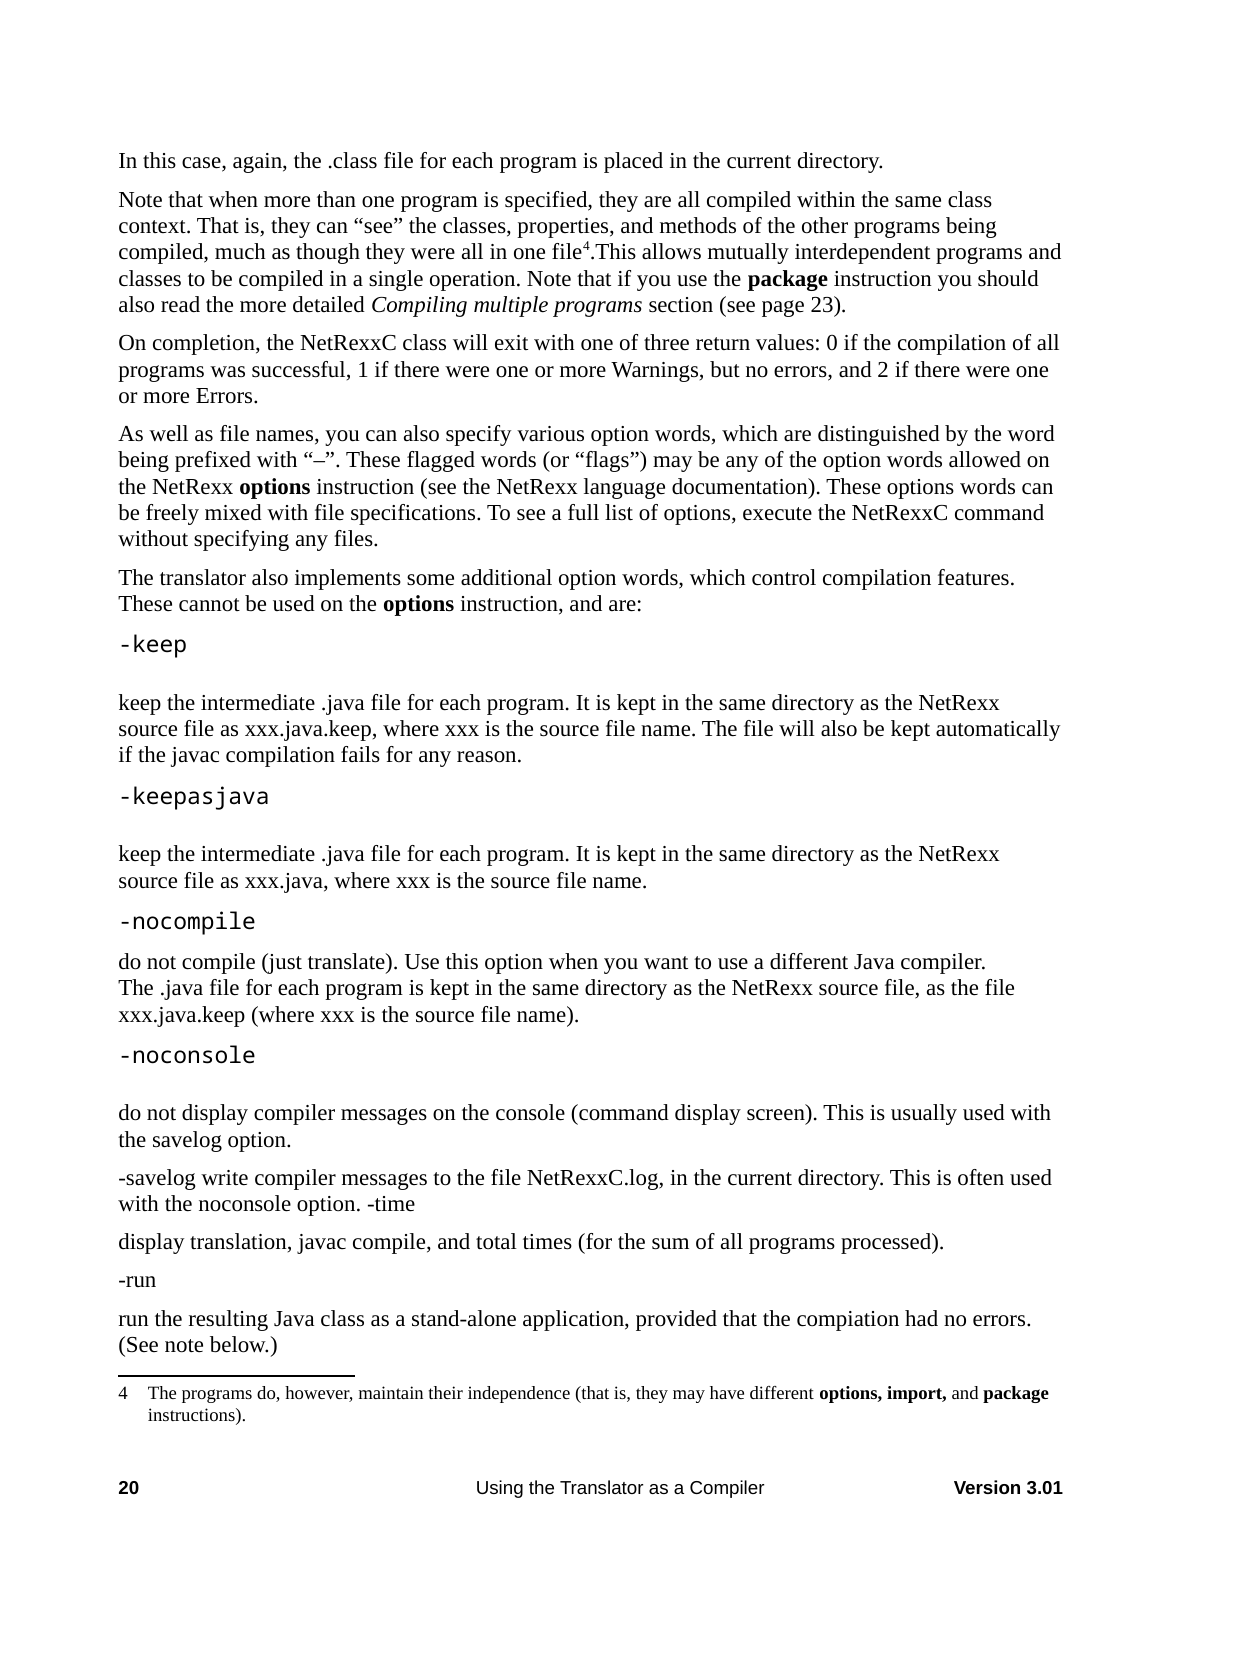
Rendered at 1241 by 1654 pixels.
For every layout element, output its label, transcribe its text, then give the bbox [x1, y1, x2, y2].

text -noconsole [118, 1039, 1063, 1070]
text In this case, again, the .class file for each program is placed in the current directory. [118, 148, 1063, 174]
text On completion, the NetRexxC class will exit with one of three return values: 0 if the compilation of all programs was successful, 1 if there were one or more Warnings, but no errors, and 2 if there were one or more Errors. [118, 329, 1063, 408]
text run the resulting Java class as a stand-alone application, provided that the compiation had no errors. (See note below.) [118, 1305, 1063, 1357]
text Note that when more than one program is specified, they are all compiled within the same class context. That is, they can “see” the classes, properties, and methods of the other programs being compiled, much as though they were all in one file.This allows mutually interdependent programs and classes to be compiled in a single operation. Note that if you use the package instruction you should also read the more detailed Compiling multiple programs section (see page 23). [118, 186, 1063, 317]
text keep the intermediate .java file for each program. It is kept in the same directory as the NetRexx source file as xxx.java.keep, where xxx is the source file name. The file will also be kept automatically if the javac compilation fails for any reason. [118, 689, 1063, 768]
text -keepasjava [118, 780, 1063, 811]
text -nocompile [118, 905, 1063, 936]
text -keep [118, 628, 1063, 659]
text do not display compiler messages on the console (command display screen). This is usually used with the savelog option. [118, 1099, 1063, 1152]
text keep the intermediate .java file for each program. It is kept in the same directory as the NetRexx source file as xxx.java, where xxx is the source file name. [118, 840, 1063, 893]
text As well as file names, you can also specify various option words, which are distinguished by the word being prefixed with “–”. These flagged words (or “flags”) may be any of the option words allowed on the NetRexx options instruction (see the NetRexx language documentation). These options words can be freely mixed with file specifications. To see a full list of options, execute the NetRexxC command without specifying any files. [118, 420, 1063, 552]
text -run [118, 1267, 1063, 1293]
text do not compile (just translate). Use this option when you want to use a different Java compiler. The .java file for each program is kept in the same directory as the NetRexx source file, as the file xxx.java.keep (where xxx is the source file name). [118, 948, 1063, 1027]
text The programs do, however, maintain their independence (that is, they may have different options, import, and package instructions). [118, 1382, 1063, 1425]
text -savelog write compiler messages to the file NetRexxC.log, in the current directory. This is often used with the noconsole option. -time [118, 1164, 1063, 1217]
text display translation, javac compile, and total times (for the sum of all programs processed). [118, 1228, 1063, 1255]
text The translator also implements some additional option words, which control compilation features. These cannot be used on the options instruction, and are: [118, 564, 1063, 616]
